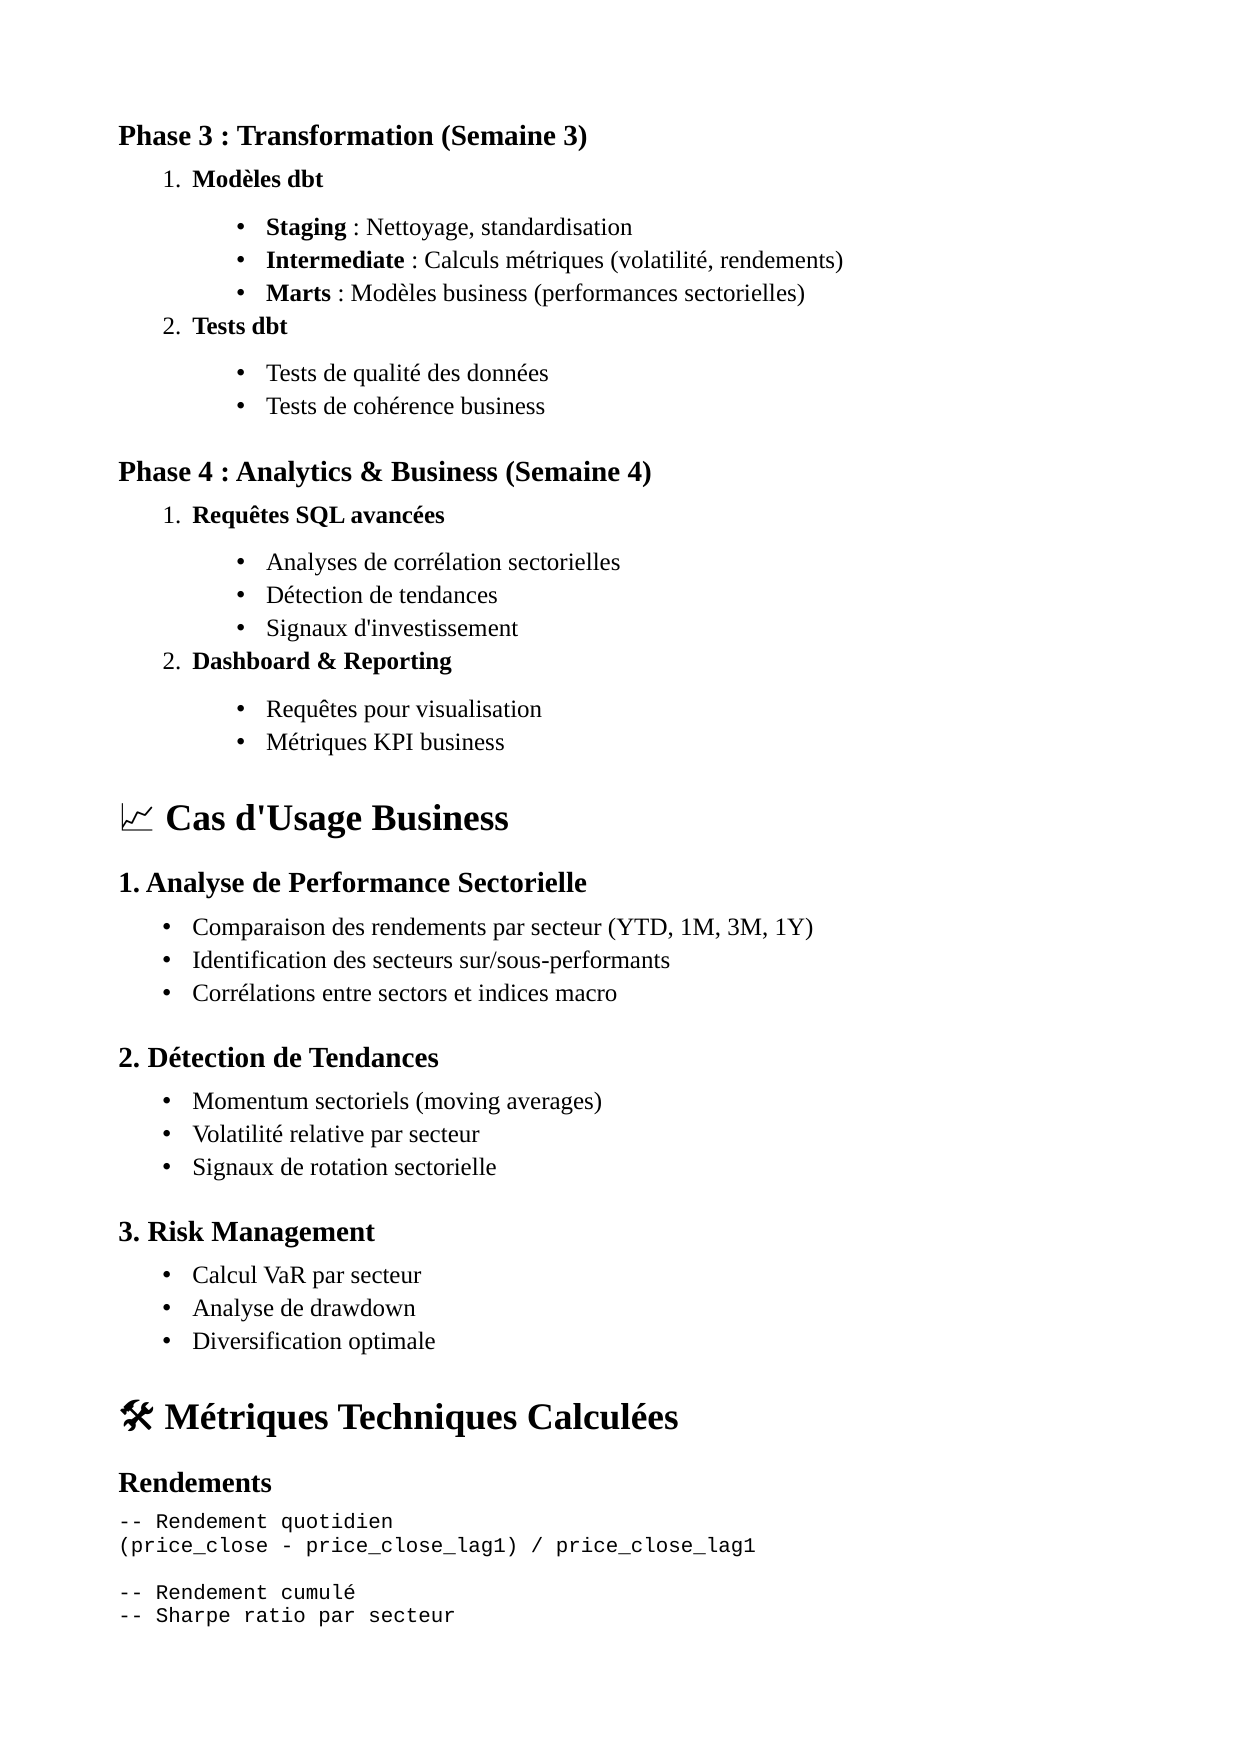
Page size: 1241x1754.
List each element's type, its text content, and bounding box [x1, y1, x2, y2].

subtitle Phase 4 : Analytics & Business (Semaine 4) [118, 454, 1122, 487]
subtitle 1. Analyse de Performance Sectorielle [118, 866, 1122, 899]
text -- Sharpe ratio par secteur [118, 1606, 1122, 1629]
subtitle 📈 Cas d'Usage Business [118, 795, 1122, 838]
list Identification des secteurs sur/sous-performants [162, 945, 1122, 973]
list Momentum sectoriels (moving averages) [162, 1086, 1122, 1115]
list Tests de cohérence business [236, 391, 1122, 420]
list Comparaison des rendements par secteur (YTD, 1M, 3M, 1Y) [162, 912, 1122, 940]
list Diversification optimale [162, 1326, 1122, 1355]
list Intermediate : Calculs métriques (volatilité, rendements) [236, 245, 1122, 273]
list Tests de qualité des données [236, 358, 1122, 387]
list Modèles dbt [162, 164, 1122, 193]
list Volatilité relative par secteur [162, 1119, 1122, 1148]
list Dashboard & Reporting [162, 646, 1122, 675]
list Staging : Nettoyage, standardisation [236, 212, 1122, 241]
subtitle 3. Risk Management [118, 1214, 1122, 1248]
list Requêtes SQL avancées [162, 500, 1122, 528]
subtitle 🛠️ Métriques Techniques Calculées [118, 1395, 1122, 1438]
list Calcul VaR par secteur [162, 1260, 1122, 1289]
text -- Rendement quotidien [118, 1511, 1122, 1534]
text -- Rendement cumulé [118, 1582, 1122, 1606]
subtitle Rendements [118, 1465, 1122, 1498]
list Tests dbt [162, 311, 1122, 339]
list Marts : Modèles business (performances sectorielles) [236, 278, 1122, 307]
list Signaux d'investissement [236, 613, 1122, 642]
text (price_close - price_close_lag1) / price_close_lag1 [118, 1534, 1122, 1558]
list Signaux de rotation sectorielle [162, 1152, 1122, 1181]
list Métriques KPI business [236, 727, 1122, 756]
list Analyses de corrélation sectorielles [236, 547, 1122, 576]
list Détection de tendances [236, 580, 1122, 609]
subtitle 2. Détection de Tendances [118, 1040, 1122, 1073]
list Corrélations entre sectors et indices macro [162, 978, 1122, 1006]
list Requêtes pour visualisation [236, 694, 1122, 723]
subtitle Phase 3 : Transformation (Semaine 3) [118, 118, 1122, 152]
list Analyse de drawdown [162, 1293, 1122, 1322]
